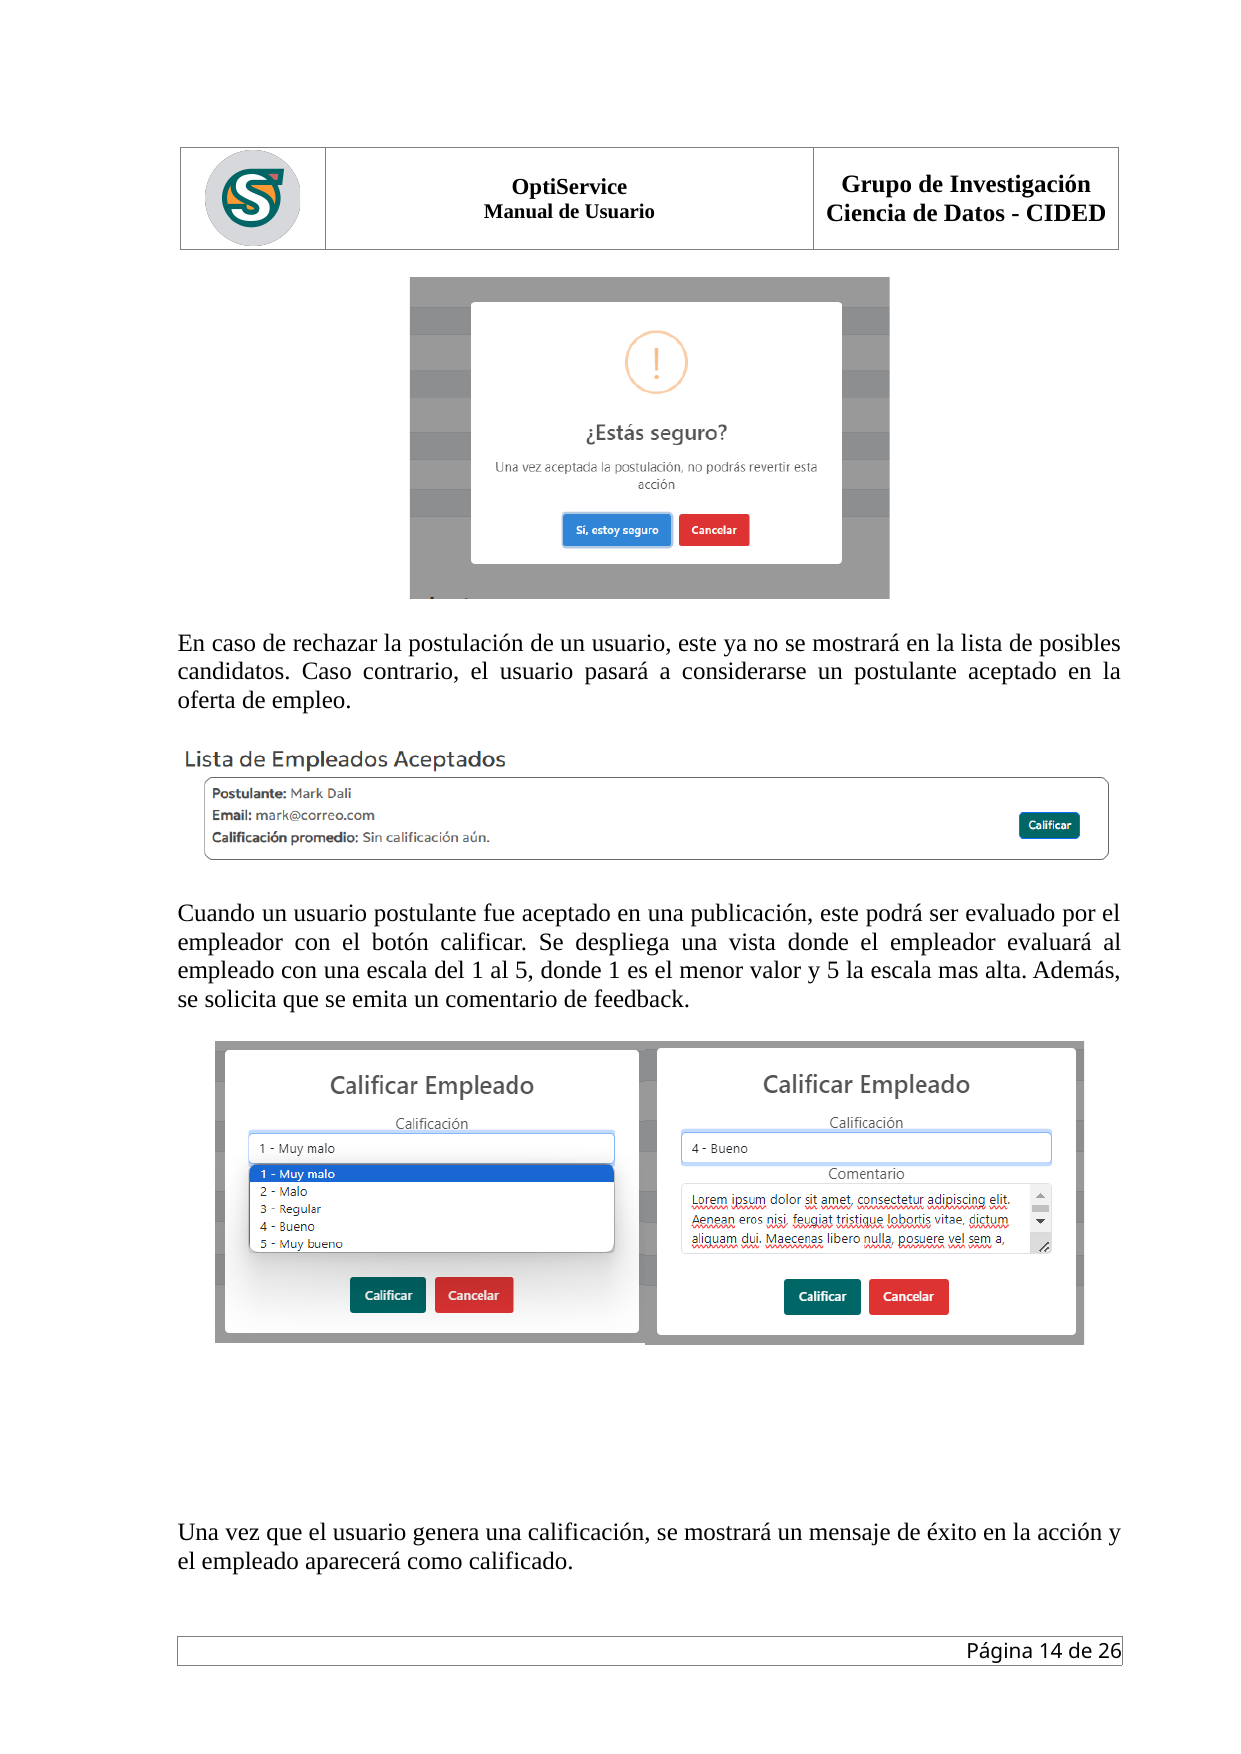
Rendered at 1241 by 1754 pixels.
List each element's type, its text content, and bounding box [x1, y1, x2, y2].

text Una vez que el usuario genera una calificación, se mostrará un mensaje de éxito en la acción y el empleado aparecerá como calificado. [177, 1517, 1122, 1574]
text En caso de rechazar la postulación de un usuario, este ya no se mostrará en la lista de posibles candidatos. Caso contrario, el usuario pasará a considerarse un postulante aceptado en la oferta de empleo. [177, 628, 1122, 714]
text Cuando un usuario postulante fue aceptado en una publicación, este podrá ser evaluado por el empleador con el botón calificar. Se despliega una vista donde el empleador evaluará al empleado con una escala del 1 al 5, donde 1 es el menor valor y 5 la escala mas alta. Además, se solicita que se emita un comentario de feedback. [177, 898, 1122, 1013]
